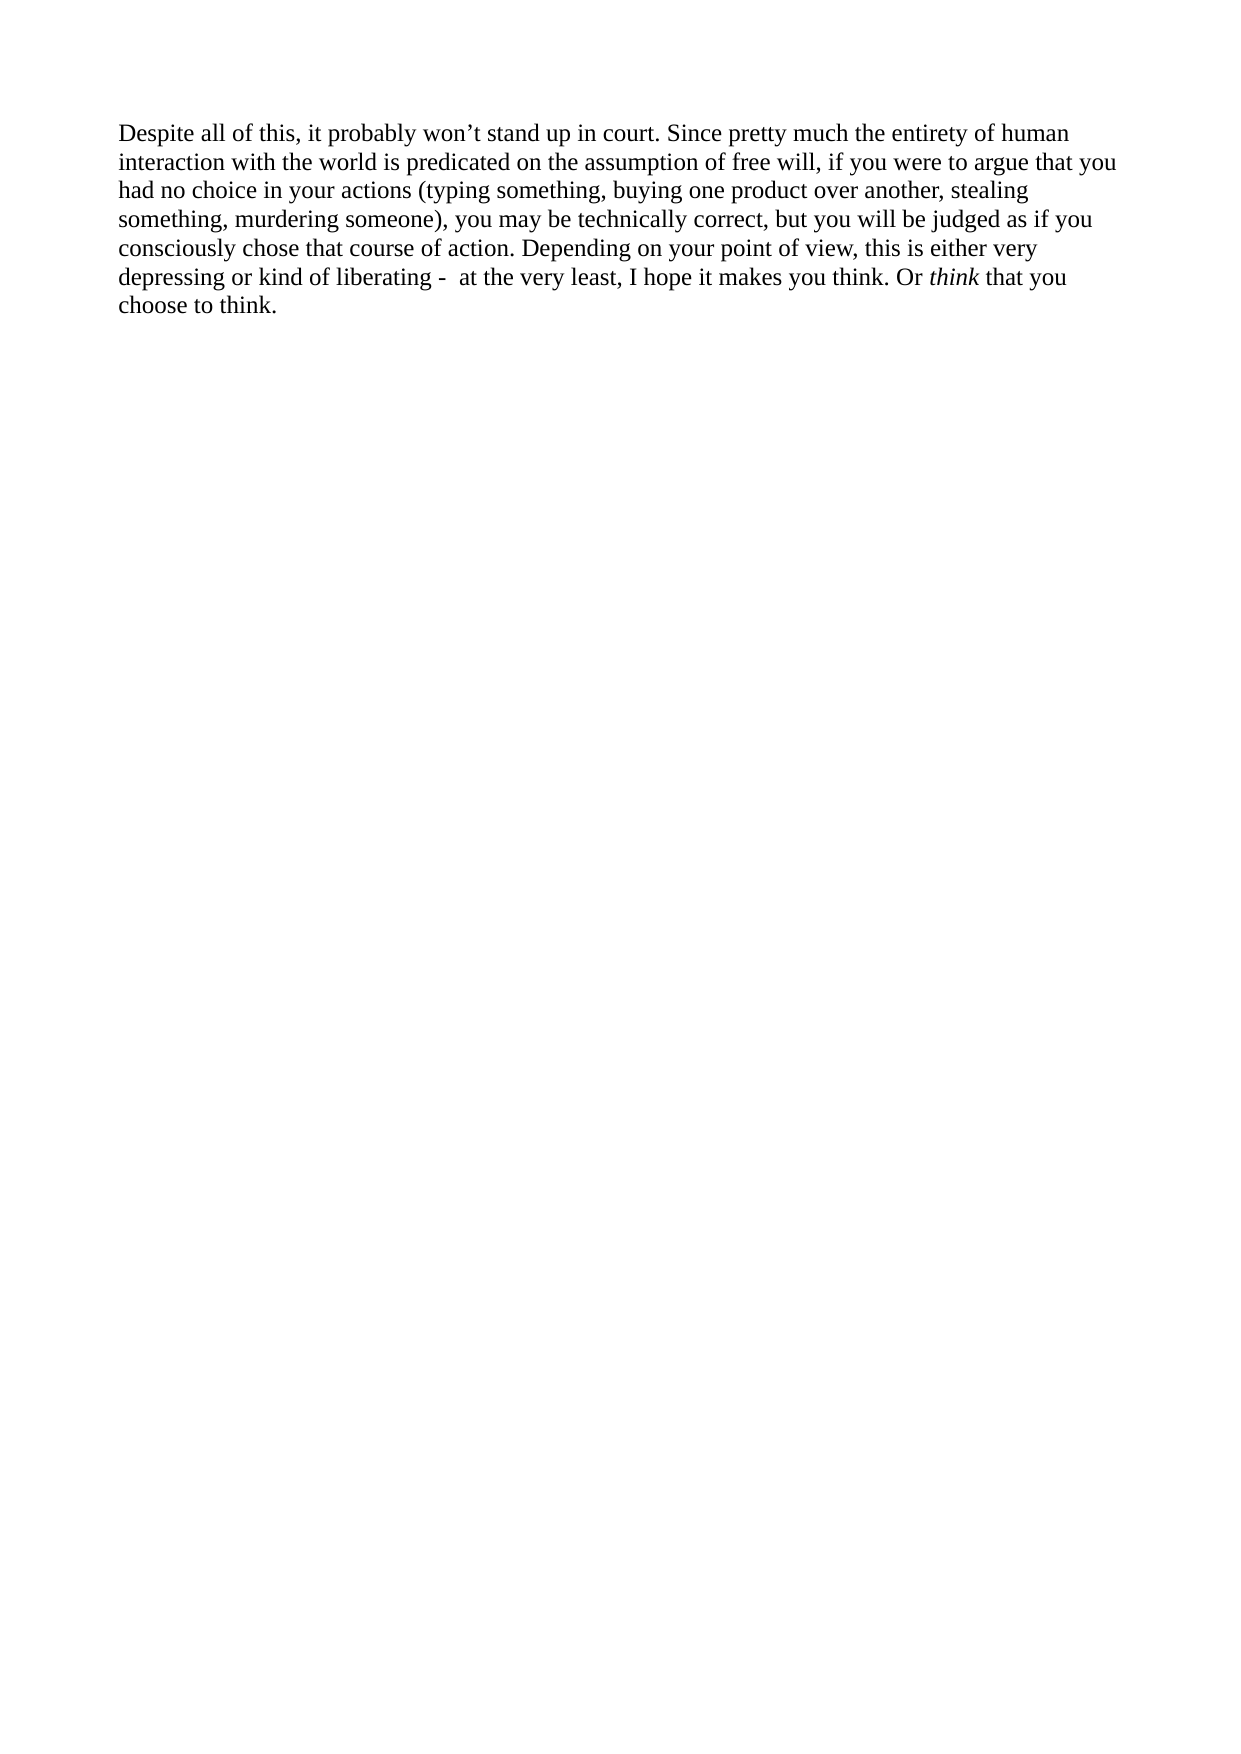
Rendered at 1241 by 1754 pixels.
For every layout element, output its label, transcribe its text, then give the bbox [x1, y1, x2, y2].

text Despite all of this, it probably won’t stand up in court. Since pretty much the entirety of human interaction with the world is predicated on the assumption of free will, if you were to argue that you had no choice in your actions (typing something, buying one product over another, stealing something, murdering someone), you may be technically correct, but you will be judged as if you consciously chose that course of action. Depending on your point of view, this is either very depressing or kind of liberating - at the very least, I hope it makes you think. Or think that you choose to think. [118, 118, 1122, 319]
